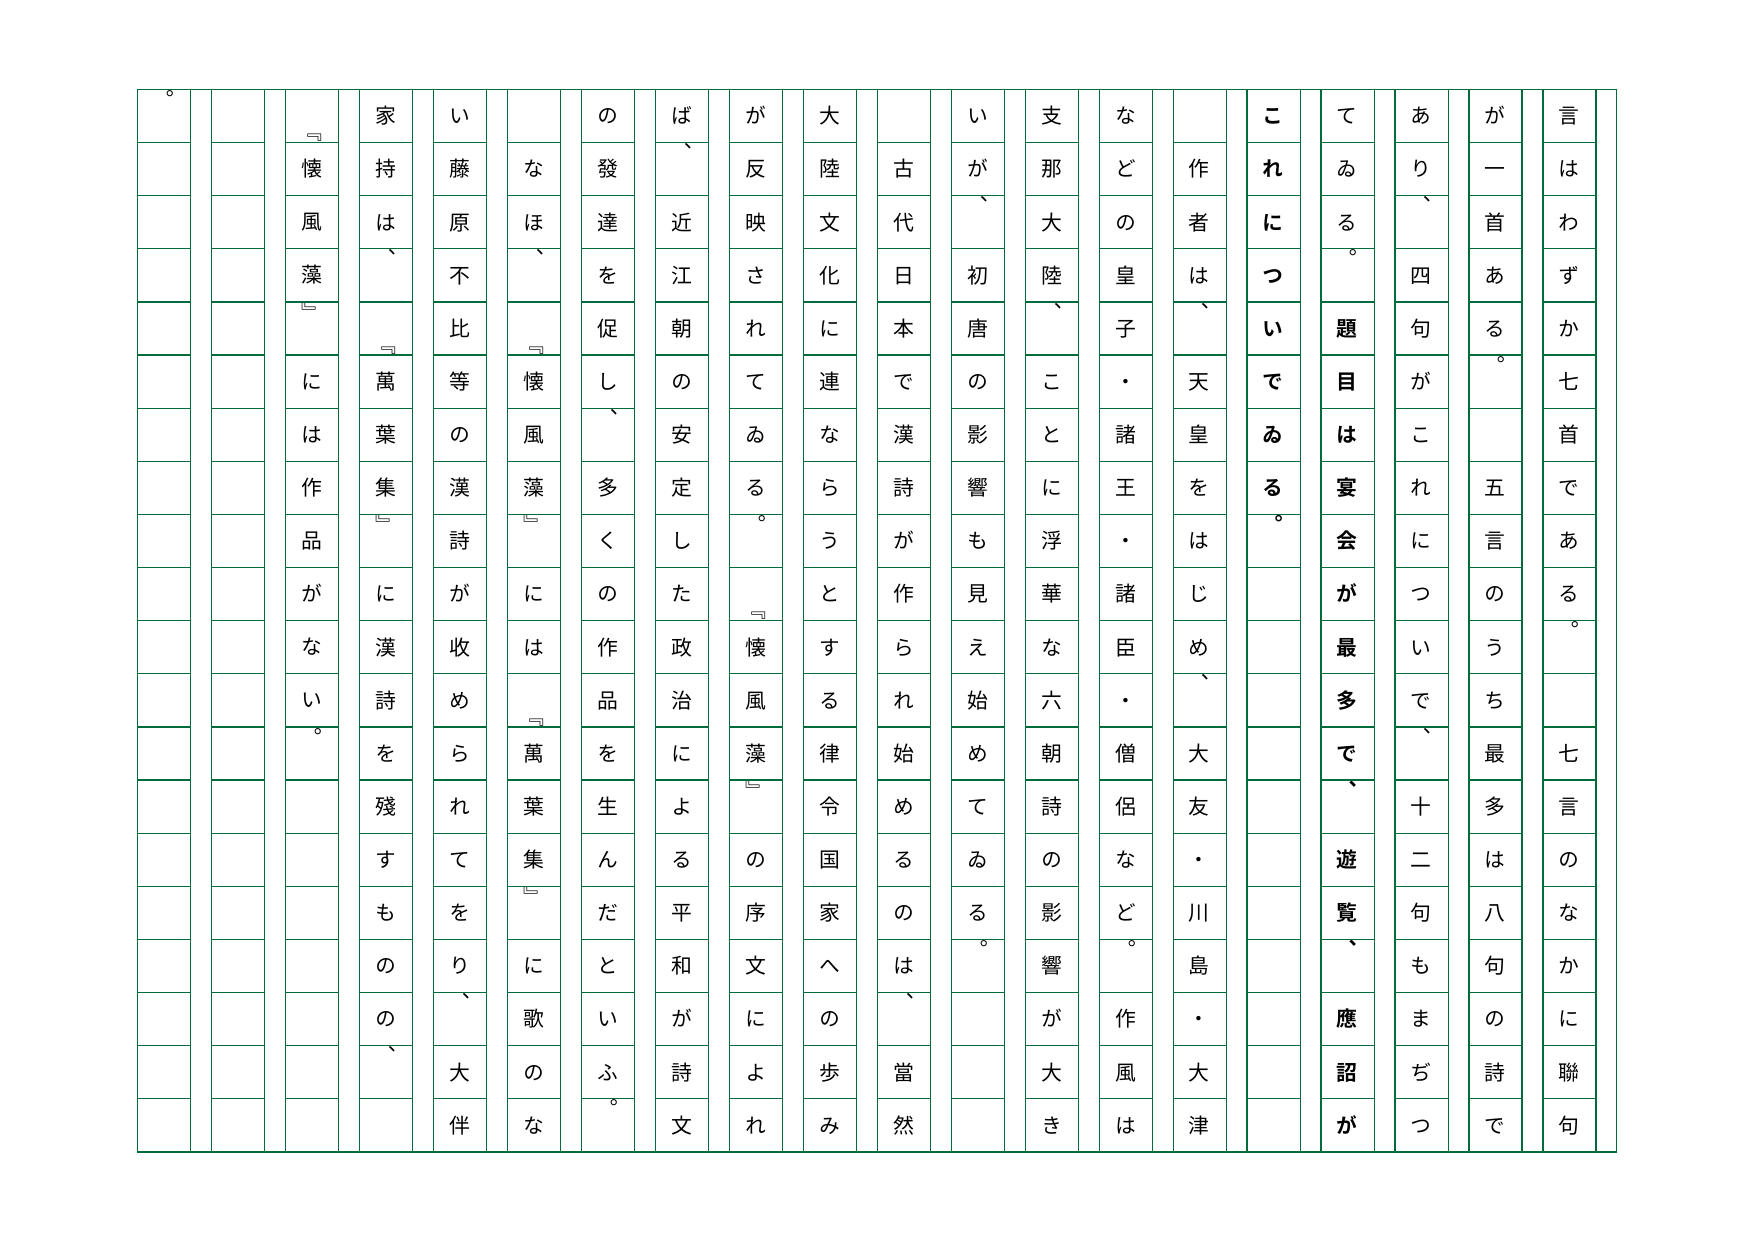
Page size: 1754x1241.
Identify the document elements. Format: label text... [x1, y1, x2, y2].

text なほ、『懐風藻』には『萬葉集』に歌のない藤原不比等の漢詩が收められてをり、大伴家持は、『萬葉集』に漢詩を殘すものの、『懐風藻』には作品がない。 [339, 90, 359, 1151]
text 古代日本で漢詩が作られ始めるのは、當然大陸文化に連ならうとする律令国家への歩みが反映されてゐる。『懐風藻』の序文によれば、近江朝の安定した政治による平和が詩文の發達を促し、多くの作品を生んだといふ。 [582, 1099, 634, 1151]
text 古代日本で漢詩が作られ始めるのは、當然大陸文化に連ならうとする律令国家への歩みが反映されてゐる。『懐風藻』の序文によれば、近江朝の安定した政治による平和が詩文の發達を促し、多くの作品を生んだといふ。 [804, 90, 856, 142]
text なほ、『懐風藻』には『萬葉集』に歌のない藤原不比等の漢詩が收められてをり、大伴家持は、『萬葉集』に漢詩を殘すものの、『懐風藻』には作品がない。 [434, 887, 486, 939]
text 作者は、天皇をはじめ、大友・川島・大津などの皇子・諸王・諸臣・僧侶など。作風は支那大陸、ことに浮華な六朝詩の影響が大きいが、初唐の影響も見え始めてゐる。 [952, 728, 1004, 779]
text 作者は、天皇をはじめ、大友・川島・大津などの皇子・諸王・諸臣・僧侶など。作風は支那大陸、ことに浮華な六朝詩の影響が大きいが、初唐の影響も見え始めてゐる。 [1026, 621, 1078, 673]
text 古代日本で漢詩が作られ始めるのは、當然大陸文化に連ならうとする律令国家への歩みが反映されてゐる。『懐風藻』の序文によれば、近江朝の安定した政治による平和が詩文の發達を促し、多くの作品を生んだといふ。 [783, 90, 803, 1151]
text 古代日本で漢詩が作られ始めるのは、當然大陸文化に連ならうとする律令国家への歩みが反映されてゐる。『懐風藻』の序文によれば、近江朝の安定した政治による平和が詩文の發達を促し、多くの作品を生んだといふ。 [582, 356, 634, 408]
text 古代日本で漢詩が作られ始めるのは、當然大陸文化に連ならうとする律令国家への歩みが反映されてゐる。『懐風藻』の序文によれば、近江朝の安定した政治による平和が詩文の發達を促し、多くの作品を生んだといふ。 [656, 1099, 708, 1151]
text 作者は、天皇をはじめ、大友・川島・大津などの皇子・諸王・諸臣・僧侶など。作風は支那大陸、ことに浮華な六朝詩の影響が大きいが、初唐の影響も見え始めてゐる。 [1174, 409, 1226, 461]
text 古代日本で漢詩が作られ始めるのは、當然大陸文化に連ならうとする律令国家への歩みが反映されてゐる。『懐風藻』の序文によれば、近江朝の安定した政治による平和が詩文の發達を促し、多くの作品を生んだといふ。 [730, 1099, 782, 1151]
text 古代日本で漢詩が作られ始めるのは、當然大陸文化に連ならうとする律令国家への歩みが反映されてゐる。『懐風藻』の序文によれば、近江朝の安定した政治による平和が詩文の發達を促し、多くの作品を生んだといふ。 [804, 674, 856, 726]
text [138, 781, 190, 833]
text 作者は、天皇をはじめ、大友・川島・大津などの皇子・諸王・諸臣・僧侶など。作風は支那大陸、ことに浮華な六朝詩の影響が大きいが、初唐の影響も見え始めてゐる。 [952, 356, 1004, 408]
text 作者は、天皇をはじめ、大友・川島・大津などの皇子・諸王・諸臣・僧侶など。作風は支那大陸、ことに浮華な六朝詩の影響が大きいが、初唐の影響も見え始めてゐる。 [1100, 462, 1152, 514]
text 古代日本で漢詩が作られ始めるのは、當然大陸文化に連ならうとする律令国家への歩みが反映されてゐる。『懐風藻』の序文によれば、近江朝の安定した政治による平和が詩文の發達を促し、多くの作品を生んだといふ。 [582, 993, 634, 1045]
text 古代日本で漢詩が作られ始めるのは、當然大陸文化に連ならうとする律令国家への歩みが反映されてゐる。『懐風藻』の序文によれば、近江朝の安定した政治による平和が詩文の發達を促し、多くの作品を生んだといふ。 [582, 90, 634, 142]
text [138, 462, 190, 514]
text 古代日本で漢詩が作られ始めるのは、當然大陸文化に連ならうとする律令国家への歩みが反映されてゐる。『懐風藻』の序文によれば、近江朝の安定した政治による平和が詩文の發達を促し、多くの作品を生んだといふ。 [730, 303, 782, 354]
text なほ、『懐風藻』には『萬葉集』に歌のない藤原不比等の漢詩が收められてをり、大伴家持は、『萬葉集』に漢詩を殘すものの、『懐風藻』には作品がない。 [434, 1099, 486, 1151]
text なほ、『懐風藻』には『萬葉集』に歌のない藤原不比等の漢詩が收められてをり、大伴家持は、『萬葉集』に漢詩を殘すものの、『懐風藻』には作品がない。 [286, 462, 338, 514]
text [138, 834, 190, 886]
text 作者は、天皇をはじめ、大友・川島・大津などの皇子・諸王・諸臣・僧侶など。作風は支那大陸、ことに浮華な六朝詩の影響が大きいが、初唐の影響も見え始めてゐる。 [952, 409, 1004, 461]
text 作者は、天皇をはじめ、大友・川島・大津などの皇子・諸王・諸臣・僧侶など。作風は支那大陸、ことに浮華な六朝詩の影響が大きいが、初唐の影響も見え始めてゐる。 [1026, 356, 1078, 408]
text 古代日本で漢詩が作られ始めるのは、當然大陸文化に連ならうとする律令国家への歩みが反映されてゐる。『懐風藻』の序文によれば、近江朝の安定した政治による平和が詩文の發達を促し、多くの作品を生んだといふ。 [656, 728, 708, 779]
text なほ、『懐風藻』には『萬葉集』に歌のない藤原不比等の漢詩が收められてをり、大伴家持は、『萬葉集』に漢詩を殘すものの、『懐風藻』には作品がない。 [286, 409, 338, 461]
text 古代日本で漢詩が作られ始めるのは、當然大陸文化に連ならうとする律令国家への歩みが反映されてゐる。『懐風藻』の序文によれば、近江朝の安定した政治による平和が詩文の發達を促し、多くの作品を生んだといふ。 [804, 249, 856, 301]
text 古代日本で漢詩が作られ始めるのは、當然大陸文化に連ならうとする律令国家への歩みが反映されてゐる。『懐風藻』の序文によれば、近江朝の安定した政治による平和が詩文の發達を促し、多くの作品を生んだといふ。 [730, 462, 782, 514]
text 作者は、天皇をはじめ、大友・川島・大津などの皇子・諸王・諸臣・僧侶など。作風は支那大陸、ことに浮華な六朝詩の影響が大きいが、初唐の影響も見え始めてゐる。 [1100, 1046, 1152, 1098]
text 作者は、天皇をはじめ、大友・川島・大津などの皇子・諸王・諸臣・僧侶など。作風は支那大陸、ことに浮華な六朝詩の影響が大きいが、初唐の影響も見え始めてゐる。 [952, 1099, 1004, 1151]
text 作者は、天皇をはじめ、大友・川島・大津などの皇子・諸王・諸臣・僧侶など。作風は支那大陸、ことに浮華な六朝詩の影響が大きいが、初唐の影響も見え始めてゐる。 [952, 781, 1004, 833]
text 古代日本で漢詩が作られ始めるのは、當然大陸文化に連ならうとする律令国家への歩みが反映されてゐる。『懐風藻』の序文によれば、近江朝の安定した政治による平和が詩文の發達を促し、多くの作品を生んだといふ。 [878, 993, 930, 1045]
text なほ、『懐風藻』には『萬葉集』に歌のない藤原不比等の漢詩が收められてをり、大伴家持は、『萬葉集』に漢詩を殘すものの、『懐風藻』には作品がない。 [508, 674, 560, 726]
text 古代日本で漢詩が作られ始めるのは、當然大陸文化に連ならうとする律令国家への歩みが反映されてゐる。『懐風藻』の序文によれば、近江朝の安定した政治による平和が詩文の發達を促し、多くの作品を生んだといふ。 [878, 834, 930, 886]
text なほ、『懐風藻』には『萬葉集』に歌のない藤原不比等の漢詩が收められてをり、大伴家持は、『萬葉集』に漢詩を殘すものの、『懐風藻』には作品がない。 [508, 834, 560, 886]
text 作者は、天皇をはじめ、大友・川島・大津などの皇子・諸王・諸臣・僧侶など。作風は支那大陸、ことに浮華な六朝詩の影響が大きいが、初唐の影響も見え始めてゐる。 [1100, 196, 1152, 248]
text なほ、『懐風藻』には『萬葉集』に歌のない藤原不比等の漢詩が收められてをり、大伴家持は、『萬葉集』に漢詩を殘すものの、『懐風藻』には作品がない。 [360, 303, 412, 354]
text なほ、『懐風藻』には『萬葉集』に歌のない藤原不比等の漢詩が收められてをり、大伴家持は、『萬葉集』に漢詩を殘すものの、『懐風藻』には作品がない。 [434, 409, 486, 461]
text なほ、『懐風藻』には『萬葉集』に歌のない藤原不比等の漢詩が收められてをり、大伴家持は、『萬葉集』に漢詩を殘すものの、『懐風藻』には作品がない。 [360, 196, 412, 248]
text 古代日本で漢詩が作られ始めるのは、當然大陸文化に連ならうとする律令国家への歩みが反映されてゐる。『懐風藻』の序文によれば、近江朝の安定した政治による平和が詩文の發達を促し、多くの作品を生んだといふ。 [878, 196, 930, 248]
text 古代日本で漢詩が作られ始めるのは、當然大陸文化に連ならうとする律令国家への歩みが反映されてゐる。『懐風藻』の序文によれば、近江朝の安定した政治による平和が詩文の發達を促し、多くの作品を生んだといふ。 [878, 409, 930, 461]
text 古代日本で漢詩が作られ始めるのは、當然大陸文化に連ならうとする律令国家への歩みが反映されてゐる。『懐風藻』の序文によれば、近江朝の安定した政治による平和が詩文の發達を促し、多くの作品を生んだといふ。 [878, 143, 930, 195]
text [191, 90, 211, 1151]
text なほ、『懐風藻』には『萬葉集』に歌のない藤原不比等の漢詩が收められてをり、大伴家持は、『萬葉集』に漢詩を殘すものの、『懐風藻』には作品がない。 [360, 993, 412, 1045]
text なほ、『懐風藻』には『萬葉集』に歌のない藤原不比等の漢詩が收められてをり、大伴家持は、『萬葉集』に漢詩を殘すものの、『懐風藻』には作品がない。 [434, 940, 486, 992]
text 古代日本で漢詩が作られ始めるのは、當然大陸文化に連ならうとする律令国家への歩みが反映されてゐる。『懐風藻』の序文によれば、近江朝の安定した政治による平和が詩文の發達を促し、多くの作品を生んだといふ。 [804, 143, 856, 195]
text 古代日本で漢詩が作られ始めるのは、當然大陸文化に連ならうとする律令国家への歩みが反映されてゐる。『懐風藻』の序文によれば、近江朝の安定した政治による平和が詩文の發達を促し、多くの作品を生んだといふ。 [582, 834, 634, 886]
text 作者は、天皇をはじめ、大友・川島・大津などの皇子・諸王・諸臣・僧侶など。作風は支那大陸、ことに浮華な六朝詩の影響が大きいが、初唐の影響も見え始めてゐる。 [1100, 728, 1152, 779]
text 作者は、天皇をはじめ、大友・川島・大津などの皇子・諸王・諸臣・僧侶など。作風は支那大陸、ことに浮華な六朝詩の影響が大きいが、初唐の影響も見え始めてゐる。 [1026, 834, 1078, 886]
text 作者は、天皇をはじめ、大友・川島・大津などの皇子・諸王・諸臣・僧侶など。作風は支那大陸、ことに浮華な六朝詩の影響が大きいが、初唐の影響も見え始めてゐる。 [1174, 568, 1226, 620]
text なほ、『懐風藻』には『萬葉集』に歌のない藤原不比等の漢詩が收められてをり、大伴家持は、『萬葉集』に漢詩を殘すものの、『懐風藻』には作品がない。 [360, 462, 412, 514]
text なほ、『懐風藻』には『萬葉集』に歌のない藤原不比等の漢詩が收められてをり、大伴家持は、『萬葉集』に漢詩を殘すものの、『懐風藻』には作品がない。 [508, 356, 560, 408]
text なほ、『懐風藻』には『萬葉集』に歌のない藤原不比等の漢詩が收められてをり、大伴家持は、『萬葉集』に漢詩を殘すものの、『懐風藻』には作品がない。 [286, 196, 338, 248]
text 古代日本で漢詩が作られ始めるのは、當然大陸文化に連ならうとする律令国家への歩みが反映されてゐる。『懐風藻』の序文によれば、近江朝の安定した政治による平和が詩文の發達を促し、多くの作品を生んだといふ。 [656, 515, 708, 567]
text 作者は、天皇をはじめ、大友・川島・大津などの皇子・諸王・諸臣・僧侶など。作風は支那大陸、ことに浮華な六朝詩の影響が大きいが、初唐の影響も見え始めてゐる。 [1100, 303, 1152, 354]
text 古代日本で漢詩が作られ始めるのは、當然大陸文化に連ならうとする律令国家への歩みが反映されてゐる。『懐風藻』の序文によれば、近江朝の安定した政治による平和が詩文の發達を促し、多くの作品を生んだといふ。 [730, 993, 782, 1045]
text なほ、『懐風藻』には『萬葉集』に歌のない藤原不比等の漢詩が收められてをり、大伴家持は、『萬葉集』に漢詩を殘すものの、『懐風藻』には作品がない。 [434, 1046, 486, 1098]
text 古代日本で漢詩が作られ始めるのは、當然大陸文化に連ならうとする律令国家への歩みが反映されてゐる。『懐風藻』の序文によれば、近江朝の安定した政治による平和が詩文の發達を促し、多くの作品を生んだといふ。 [656, 887, 708, 939]
text 作者は、天皇をはじめ、大友・川島・大津などの皇子・諸王・諸臣・僧侶など。作風は支那大陸、ことに浮華な六朝詩の影響が大きいが、初唐の影響も見え始めてゐる。 [1227, 90, 1246, 1151]
text 作者は、天皇をはじめ、大友・川島・大津などの皇子・諸王・諸臣・僧侶など。作風は支那大陸、ことに浮華な六朝詩の影響が大きいが、初唐の影響も見え始めてゐる。 [1174, 940, 1226, 992]
text なほ、『懐風藻』には『萬葉集』に歌のない藤原不比等の漢詩が收められてをり、大伴家持は、『萬葉集』に漢詩を殘すものの、『懐風藻』には作品がない。 [434, 674, 486, 726]
text なほ、『懐風藻』には『萬葉集』に歌のない藤原不比等の漢詩が收められてをり、大伴家持は、『萬葉集』に漢詩を殘すものの、『懐風藻』には作品がない。 [508, 143, 560, 195]
text 古代日本で漢詩が作られ始めるのは、當然大陸文化に連ならうとする律令国家への歩みが反映されてゐる。『懐風藻』の序文によれば、近江朝の安定した政治による平和が詩文の發達を促し、多くの作品を生んだといふ。 [878, 728, 930, 779]
text なほ、『懐風藻』には『萬葉集』に歌のない藤原不比等の漢詩が收められてをり、大伴家持は、『萬葉集』に漢詩を殘すものの、『懐風藻』には作品がない。 [360, 143, 412, 195]
text なほ、『懐風藻』には『萬葉集』に歌のない藤原不比等の漢詩が收められてをり、大伴家持は、『萬葉集』に漢詩を殘すものの、『懐風藻』には作品がない。 [286, 90, 338, 142]
text 古代日本で漢詩が作られ始めるのは、當然大陸文化に連ならうとする律令国家への歩みが反映されてゐる。『懐風藻』の序文によれば、近江朝の安定した政治による平和が詩文の發達を促し、多くの作品を生んだといふ。 [656, 143, 708, 195]
text 古代日本で漢詩が作られ始めるのは、當然大陸文化に連ならうとする律令国家への歩みが反映されてゐる。『懐風藻』の序文によれば、近江朝の安定した政治による平和が詩文の發達を促し、多くの作品を生んだといふ。 [804, 356, 856, 408]
text 古代日本で漢詩が作られ始めるのは、當然大陸文化に連ならうとする律令国家への歩みが反映されてゐる。『懐風藻』の序文によれば、近江朝の安定した政治による平和が詩文の發達を促し、多くの作品を生んだといふ。 [730, 515, 782, 567]
text 近江朝から奈良朝までの六十四人の作者による百十六首の詩を收めるが、序文には百廿とあり、現存する寫本は原本と異ると想像されてゐる。作品のほとんどは五言詩で、平安初期の勅撰三詩集が七言詩で占められてゐるのと大きく異る。五言がほとんどであり、七言はわずか七首である。 七言のなかに聯句が一首ある。 五言のうち最多は八句の詩であり、四句がこれについで、十二句もまぢつてゐる。題目は宴会が最多で、遊覧、應詔がこれについでゐる。 [1523, 90, 1542, 1151]
text なほ、『懐風藻』には『萬葉集』に歌のない藤原不比等の漢詩が收められてをり、大伴家持は、『萬葉集』に漢詩を殘すものの、『懐風藻』には作品がない。 [286, 1046, 338, 1098]
text 古代日本で漢詩が作られ始めるのは、當然大陸文化に連ならうとする律令国家への歩みが反映されてゐる。『懐風藻』の序文によれば、近江朝の安定した政治による平和が詩文の發達を促し、多くの作品を生んだといふ。 [582, 515, 634, 567]
text 作者は、天皇をはじめ、大友・川島・大津などの皇子・諸王・諸臣・僧侶など。作風は支那大陸、ことに浮華な六朝詩の影響が大きいが、初唐の影響も見え始めてゐる。 [1026, 1099, 1078, 1151]
text なほ、『懐風藻』には『萬葉集』に歌のない藤原不比等の漢詩が收められてをり、大伴家持は、『萬葉集』に漢詩を殘すものの、『懐風藻』には作品がない。 [508, 781, 560, 833]
text 作者は、天皇をはじめ、大友・川島・大津などの皇子・諸王・諸臣・僧侶など。作風は支那大陸、ことに浮華な六朝詩の影響が大きいが、初唐の影響も見え始めてゐる。 [1174, 993, 1226, 1045]
text 作者は、天皇をはじめ、大友・川島・大津などの皇子・諸王・諸臣・僧侶など。作風は支那大陸、ことに浮華な六朝詩の影響が大きいが、初唐の影響も見え始めてゐる。 [952, 515, 1004, 567]
text なほ、『懐風藻』には『萬葉集』に歌のない藤原不比等の漢詩が收められてをり、大伴家持は、『萬葉集』に漢詩を殘すものの、『懐風藻』には作品がない。 [286, 940, 338, 992]
text 作者は、天皇をはじめ、大友・川島・大津などの皇子・諸王・諸臣・僧侶など。作風は支那大陸、ことに浮華な六朝詩の影響が大きいが、初唐の影響も見え始めてゐる。 [952, 90, 1004, 142]
text 作者は、天皇をはじめ、大友・川島・大津などの皇子・諸王・諸臣・僧侶など。作風は支那大陸、ことに浮華な六朝詩の影響が大きいが、初唐の影響も見え始めてゐる。 [1026, 1046, 1078, 1098]
text 作者は、天皇をはじめ、大友・川島・大津などの皇子・諸王・諸臣・僧侶など。作風は支那大陸、ことに浮華な六朝詩の影響が大きいが、初唐の影響も見え始めてゐる。 [1100, 674, 1152, 726]
text 古代日本で漢詩が作られ始めるのは、當然大陸文化に連ならうとする律令国家への歩みが反映されてゐる。『懐風藻』の序文によれば、近江朝の安定した政治による平和が詩文の發達を促し、多くの作品を生んだといふ。 [730, 409, 782, 461]
text [138, 356, 190, 408]
text なほ、『懐風藻』には『萬葉集』に歌のない藤原不比等の漢詩が收められてをり、大伴家持は、『萬葉集』に漢詩を殘すものの、『懐風藻』には作品がない。 [508, 196, 560, 248]
text 古代日本で漢詩が作られ始めるのは、當然大陸文化に連ならうとする律令国家への歩みが反映されてゐる。『懐風藻』の序文によれば、近江朝の安定した政治による平和が詩文の發達を促し、多くの作品を生んだといふ。 [730, 887, 782, 939]
text 古代日本で漢詩が作られ始めるのは、當然大陸文化に連ならうとする律令国家への歩みが反映されてゐる。『懐風藻』の序文によれば、近江朝の安定した政治による平和が詩文の發達を促し、多くの作品を生んだといふ。 [804, 303, 856, 354]
text なほ、『懐風藻』には『萬葉集』に歌のない藤原不比等の漢詩が收められてをり、大伴家持は、『萬葉集』に漢詩を殘すものの、『懐風藻』には作品がない。 [360, 1099, 412, 1151]
text [138, 409, 190, 461]
text [138, 993, 190, 1045]
text 古代日本で漢詩が作られ始めるのは、當然大陸文化に連ならうとする律令国家への歩みが反映されてゐる。『懐風藻』の序文によれば、近江朝の安定した政治による平和が詩文の發達を促し、多くの作品を生んだといふ。 [878, 568, 930, 620]
text 古代日本で漢詩が作られ始めるのは、當然大陸文化に連ならうとする律令国家への歩みが反映されてゐる。『懐風藻』の序文によれば、近江朝の安定した政治による平和が詩文の發達を促し、多くの作品を生んだといふ。 [730, 621, 782, 673]
text 古代日本で漢詩が作られ始めるのは、當然大陸文化に連ならうとする律令国家への歩みが反映されてゐる。『懐風藻』の序文によれば、近江朝の安定した政治による平和が詩文の發達を促し、多くの作品を生んだといふ。 [656, 196, 708, 248]
text 作者は、天皇をはじめ、大友・川島・大津などの皇子・諸王・諸臣・僧侶など。作風は支那大陸、ことに浮華な六朝詩の影響が大きいが、初唐の影響も見え始めてゐる。 [952, 674, 1004, 726]
text 作者は、天皇をはじめ、大友・川島・大津などの皇子・諸王・諸臣・僧侶など。作風は支那大陸、ことに浮華な六朝詩の影響が大きいが、初唐の影響も見え始めてゐる。 [1174, 143, 1226, 195]
text なほ、『懐風藻』には『萬葉集』に歌のない藤原不比等の漢詩が收められてをり、大伴家持は、『萬葉集』に漢詩を殘すものの、『懐風藻』には作品がない。 [434, 462, 486, 514]
text 作者は、天皇をはじめ、大友・川島・大津などの皇子・諸王・諸臣・僧侶など。作風は支那大陸、ことに浮華な六朝詩の影響が大きいが、初唐の影響も見え始めてゐる。 [1174, 303, 1226, 354]
text 作者は、天皇をはじめ、大友・川島・大津などの皇子・諸王・諸臣・僧侶など。作風は支那大陸、ことに浮華な六朝詩の影響が大きいが、初唐の影響も見え始めてゐる。 [1100, 834, 1152, 886]
text なほ、『懐風藻』には『萬葉集』に歌のない藤原不比等の漢詩が收められてをり、大伴家持は、『萬葉集』に漢詩を殘すものの、『懐風藻』には作品がない。 [286, 143, 338, 195]
text 古代日本で漢詩が作られ始めるのは、當然大陸文化に連ならうとする律令国家への歩みが反映されてゐる。『懐風藻』の序文によれば、近江朝の安定した政治による平和が詩文の發達を促し、多くの作品を生んだといふ。 [709, 90, 729, 1151]
text 古代日本で漢詩が作られ始めるのは、當然大陸文化に連ならうとする律令国家への歩みが反映されてゐる。『懐風藻』の序文によれば、近江朝の安定した政治による平和が詩文の發達を促し、多くの作品を生んだといふ。 [582, 143, 634, 195]
text [138, 887, 190, 939]
text なほ、『懐風藻』には『萬葉集』に歌のない藤原不比等の漢詩が收められてをり、大伴家持は、『萬葉集』に漢詩を殘すものの、『懐風藻』には作品がない。 [434, 993, 486, 1045]
text 古代日本で漢詩が作られ始めるのは、當然大陸文化に連ならうとする律令国家への歩みが反映されてゐる。『懐風藻』の序文によれば、近江朝の安定した政治による平和が詩文の發達を促し、多くの作品を生んだといふ。 [582, 674, 634, 726]
text なほ、『懐風藻』には『萬葉集』に歌のない藤原不比等の漢詩が收められてをり、大伴家持は、『萬葉集』に漢詩を殘すものの、『懐風藻』には作品がない。 [286, 356, 338, 408]
text 作者は、天皇をはじめ、大友・川島・大津などの皇子・諸王・諸臣・僧侶など。作風は支那大陸、ことに浮華な六朝詩の影響が大きいが、初唐の影響も見え始めてゐる。 [1174, 196, 1226, 248]
text [138, 1099, 190, 1151]
text 古代日本で漢詩が作られ始めるのは、當然大陸文化に連ならうとする律令国家への歩みが反映されてゐる。『懐風藻』の序文によれば、近江朝の安定した政治による平和が詩文の發達を促し、多くの作品を生んだといふ。 [656, 834, 708, 886]
text 作者は、天皇をはじめ、大友・川島・大津などの皇子・諸王・諸臣・僧侶など。作風は支那大陸、ことに浮華な六朝詩の影響が大きいが、初唐の影響も見え始めてゐる。 [1174, 356, 1226, 408]
text なほ、『懐風藻』には『萬葉集』に歌のない藤原不比等の漢詩が收められてをり、大伴家持は、『萬葉集』に漢詩を殘すものの、『懐風藻』には作品がない。 [286, 1099, 338, 1151]
text 作者は、天皇をはじめ、大友・川島・大津などの皇子・諸王・諸臣・僧侶など。作風は支那大陸、ことに浮華な六朝詩の影響が大きいが、初唐の影響も見え始めてゐる。 [1174, 887, 1226, 939]
text 作者は、天皇をはじめ、大友・川島・大津などの皇子・諸王・諸臣・僧侶など。作風は支那大陸、ことに浮華な六朝詩の影響が大きいが、初唐の影響も見え始めてゐる。 [952, 887, 1004, 939]
text 古代日本で漢詩が作られ始めるのは、當然大陸文化に連ならうとする律令国家への歩みが反映されてゐる。『懐風藻』の序文によれば、近江朝の安定した政治による平和が詩文の發達を促し、多くの作品を生んだといふ。 [878, 90, 930, 142]
text 作者は、天皇をはじめ、大友・川島・大津などの皇子・諸王・諸臣・僧侶など。作風は支那大陸、ことに浮華な六朝詩の影響が大きいが、初唐の影響も見え始めてゐる。 [1174, 781, 1226, 833]
text なほ、『懐風藻』には『萬葉集』に歌のない藤原不比等の漢詩が收められてをり、大伴家持は、『萬葉集』に漢詩を殘すものの、『懐風藻』には作品がない。 [286, 993, 338, 1045]
text 古代日本で漢詩が作られ始めるのは、當然大陸文化に連ならうとする律令国家への歩みが反映されてゐる。『懐風藻』の序文によれば、近江朝の安定した政治による平和が詩文の發達を促し、多くの作品を生んだといふ。 [804, 462, 856, 514]
text 古代日本で漢詩が作られ始めるのは、當然大陸文化に連ならうとする律令国家への歩みが反映されてゐる。『懐風藻』の序文によれば、近江朝の安定した政治による平和が詩文の發達を促し、多くの作品を生んだといふ。 [582, 781, 634, 833]
text 古代日本で漢詩が作られ始めるのは、當然大陸文化に連ならうとする律令国家への歩みが反映されてゐる。『懐風藻』の序文によれば、近江朝の安定した政治による平和が詩文の發達を促し、多くの作品を生んだといふ。 [730, 1046, 782, 1098]
text 古代日本で漢詩が作られ始めるのは、當然大陸文化に連ならうとする律令国家への歩みが反映されてゐる。『懐風藻』の序文によれば、近江朝の安定した政治による平和が詩文の發達を促し、多くの作品を生んだといふ。 [635, 90, 655, 1151]
text [138, 674, 190, 726]
text 古代日本で漢詩が作られ始めるのは、當然大陸文化に連ならうとする律令国家への歩みが反映されてゐる。『懐風藻』の序文によれば、近江朝の安定した政治による平和が詩文の發達を促し、多くの作品を生んだといふ。 [804, 409, 856, 461]
text 作者は、天皇をはじめ、大友・川島・大津などの皇子・諸王・諸臣・僧侶など。作風は支那大陸、ことに浮華な六朝詩の影響が大きいが、初唐の影響も見え始めてゐる。 [1100, 568, 1152, 620]
text なほ、『懐風藻』には『萬葉集』に歌のない藤原不比等の漢詩が收められてをり、大伴家持は、『萬葉集』に漢詩を殘すものの、『懐風藻』には作品がない。 [434, 728, 486, 779]
text なほ、『懐風藻』には『萬葉集』に歌のない藤原不比等の漢詩が收められてをり、大伴家持は、『萬葉集』に漢詩を殘すものの、『懐風藻』には作品がない。 [360, 409, 412, 461]
text 作者は、天皇をはじめ、大友・川島・大津などの皇子・諸王・諸臣・僧侶など。作風は支那大陸、ことに浮華な六朝詩の影響が大きいが、初唐の影響も見え始めてゐる。 [1100, 249, 1152, 301]
text 古代日本で漢詩が作られ始めるのは、當然大陸文化に連ならうとする律令国家への歩みが反映されてゐる。『懐風藻』の序文によれば、近江朝の安定した政治による平和が詩文の發達を促し、多くの作品を生んだといふ。 [804, 568, 856, 620]
text 作者は、天皇をはじめ、大友・川島・大津などの皇子・諸王・諸臣・僧侶など。作風は支那大陸、ことに浮華な六朝詩の影響が大きいが、初唐の影響も見え始めてゐる。 [1174, 1046, 1226, 1098]
text なほ、『懐風藻』には『萬葉集』に歌のない藤原不比等の漢詩が收められてをり、大伴家持は、『萬葉集』に漢詩を殘すものの、『懐風藻』には作品がない。 [434, 834, 486, 886]
text 古代日本で漢詩が作られ始めるのは、當然大陸文化に連ならうとする律令国家への歩みが反映されてゐる。『懐風藻』の序文によれば、近江朝の安定した政治による平和が詩文の發達を促し、多くの作品を生んだといふ。 [582, 1046, 634, 1098]
text 古代日本で漢詩が作られ始めるのは、當然大陸文化に連ならうとする律令国家への歩みが反映されてゐる。『懐風藻』の序文によれば、近江朝の安定した政治による平和が詩文の發達を促し、多くの作品を生んだといふ。 [878, 940, 930, 992]
text 古代日本で漢詩が作られ始めるのは、當然大陸文化に連ならうとする律令国家への歩みが反映されてゐる。『懐風藻』の序文によれば、近江朝の安定した政治による平和が詩文の發達を促し、多くの作品を生んだといふ。 [656, 1046, 708, 1098]
text 古代日本で漢詩が作られ始めるのは、當然大陸文化に連ならうとする律令国家への歩みが反映されてゐる。『懐風藻』の序文によれば、近江朝の安定した政治による平和が詩文の發達を促し、多くの作品を生んだといふ。 [878, 781, 930, 833]
text なほ、『懐風藻』には『萬葉集』に歌のない藤原不比等の漢詩が收められてをり、大伴家持は、『萬葉集』に漢詩を殘すものの、『懐風藻』には作品がない。 [360, 90, 412, 142]
text 古代日本で漢詩が作られ始めるのは、當然大陸文化に連ならうとする律令国家への歩みが反映されてゐる。『懐風藻』の序文によれば、近江朝の安定した政治による平和が詩文の發達を促し、多くの作品を生んだといふ。 [656, 621, 708, 673]
text 古代日本で漢詩が作られ始めるのは、當然大陸文化に連ならうとする律令国家への歩みが反映されてゐる。『懐風藻』の序文によれば、近江朝の安定した政治による平和が詩文の發達を促し、多くの作品を生んだといふ。 [656, 303, 708, 354]
text 作者は、天皇をはじめ、大友・川島・大津などの皇子・諸王・諸臣・僧侶など。作風は支那大陸、ことに浮華な六朝詩の影響が大きいが、初唐の影響も見え始めてゐる。 [1026, 249, 1078, 301]
text 古代日本で漢詩が作られ始めるのは、當然大陸文化に連ならうとする律令国家への歩みが反映されてゐる。『懐風藻』の序文によれば、近江朝の安定した政治による平和が詩文の發達を促し、多くの作品を生んだといふ。 [878, 249, 930, 301]
text 古代日本で漢詩が作られ始めるのは、當然大陸文化に連ならうとする律令国家への歩みが反映されてゐる。『懐風藻』の序文によれば、近江朝の安定した政治による平和が詩文の發達を促し、多くの作品を生んだといふ。 [730, 143, 782, 195]
text [138, 515, 190, 567]
text 作者は、天皇をはじめ、大友・川島・大津などの皇子・諸王・諸臣・僧侶など。作風は支那大陸、ことに浮華な六朝詩の影響が大きいが、初唐の影響も見え始めてゐる。 [1026, 515, 1078, 567]
text [138, 143, 190, 195]
text なほ、『懐風藻』には『萬葉集』に歌のない藤原不比等の漢詩が收められてをり、大伴家持は、『萬葉集』に漢詩を殘すものの、『懐風藻』には作品がない。 [360, 1046, 412, 1098]
text なほ、『懐風藻』には『萬葉集』に歌のない藤原不比等の漢詩が收められてをり、大伴家持は、『萬葉集』に漢詩を殘すものの、『懐風藻』には作品がない。 [286, 728, 338, 779]
text 作者は、天皇をはじめ、大友・川島・大津などの皇子・諸王・諸臣・僧侶など。作風は支那大陸、ことに浮華な六朝詩の影響が大きいが、初唐の影響も見え始めてゐる。 [1026, 728, 1078, 779]
text なほ、『懐風藻』には『萬葉集』に歌のない藤原不比等の漢詩が收められてをり、大伴家持は、『萬葉集』に漢詩を殘すものの、『懐風藻』には作品がない。 [434, 90, 486, 142]
text なほ、『懐風藻』には『萬葉集』に歌のない藤原不比等の漢詩が收められてをり、大伴家持は、『萬葉集』に漢詩を殘すものの、『懐風藻』には作品がない。 [360, 249, 412, 301]
text 作者は、天皇をはじめ、大友・川島・大津などの皇子・諸王・諸臣・僧侶など。作風は支那大陸、ことに浮華な六朝詩の影響が大きいが、初唐の影響も見え始めてゐる。 [1174, 674, 1226, 726]
text 古代日本で漢詩が作られ始めるのは、當然大陸文化に連ならうとする律令国家への歩みが反映されてゐる。『懐風藻』の序文によれば、近江朝の安定した政治による平和が詩文の發達を促し、多くの作品を生んだといふ。 [730, 356, 782, 408]
text なほ、『懐風藻』には『萬葉集』に歌のない藤原不比等の漢詩が收められてをり、大伴家持は、『萬葉集』に漢詩を殘すものの、『懐風藻』には作品がない。 [434, 621, 486, 673]
text 作者は、天皇をはじめ、大友・川島・大津などの皇子・諸王・諸臣・僧侶など。作風は支那大陸、ことに浮華な六朝詩の影響が大きいが、初唐の影響も見え始めてゐる。 [1100, 993, 1152, 1045]
text 作者は、天皇をはじめ、大友・川島・大津などの皇子・諸王・諸臣・僧侶など。作風は支那大陸、ことに浮華な六朝詩の影響が大きいが、初唐の影響も見え始めてゐる。 [1174, 621, 1226, 673]
text 作者は、天皇をはじめ、大友・川島・大津などの皇子・諸王・諸臣・僧侶など。作風は支那大陸、ことに浮華な六朝詩の影響が大きいが、初唐の影響も見え始めてゐる。 [952, 621, 1004, 673]
text 古代日本で漢詩が作られ始めるのは、當然大陸文化に連ならうとする律令国家への歩みが反映されてゐる。『懐風藻』の序文によれば、近江朝の安定した政治による平和が詩文の發達を促し、多くの作品を生んだといふ。 [656, 568, 708, 620]
text [138, 940, 190, 992]
text 作者は、天皇をはじめ、大友・川島・大津などの皇子・諸王・諸臣・僧侶など。作風は支那大陸、ことに浮華な六朝詩の影響が大きいが、初唐の影響も見え始めてゐる。 [1174, 515, 1226, 567]
text 古代日本で漢詩が作られ始めるのは、當然大陸文化に連ならうとする律令国家への歩みが反映されてゐる。『懐風藻』の序文によれば、近江朝の安定した政治による平和が詩文の發達を促し、多くの作品を生んだといふ。 [878, 674, 930, 726]
text なほ、『懐風藻』には『萬葉集』に歌のない藤原不比等の漢詩が收められてをり、大伴家持は、『萬葉集』に漢詩を殘すものの、『懐風藻』には作品がない。 [434, 143, 486, 195]
text 作者は、天皇をはじめ、大友・川島・大津などの皇子・諸王・諸臣・僧侶など。作風は支那大陸、ことに浮華な六朝詩の影響が大きいが、初唐の影響も見え始めてゐる。 [1026, 462, 1078, 514]
text なほ、『懐風藻』には『萬葉集』に歌のない藤原不比等の漢詩が收められてをり、大伴家持は、『萬葉集』に漢詩を殘すものの、『懐風藻』には作品がない。 [360, 781, 412, 833]
text 古代日本で漢詩が作られ始めるのは、當然大陸文化に連ならうとする律令国家への歩みが反映されてゐる。『懐風藻』の序文によれば、近江朝の安定した政治による平和が詩文の發達を促し、多くの作品を生んだといふ。 [804, 1046, 856, 1098]
text なほ、『懐風藻』には『萬葉集』に歌のない藤原不比等の漢詩が收められてをり、大伴家持は、『萬葉集』に漢詩を殘すものの、『懐風藻』には作品がない。 [508, 728, 560, 779]
text 古代日本で漢詩が作られ始めるのは、當然大陸文化に連ならうとする律令国家への歩みが反映されてゐる。『懐風藻』の序文によれば、近江朝の安定した政治による平和が詩文の發達を促し、多くの作品を生んだといふ。 [582, 196, 634, 248]
text 古代日本で漢詩が作られ始めるのは、當然大陸文化に連ならうとする律令国家への歩みが反映されてゐる。『懐風藻』の序文によれば、近江朝の安定した政治による平和が詩文の發達を促し、多くの作品を生んだといふ。 [804, 993, 856, 1045]
text 作者は、天皇をはじめ、大友・川島・大津などの皇子・諸王・諸臣・僧侶など。作風は支那大陸、ことに浮華な六朝詩の影響が大きいが、初唐の影響も見え始めてゐる。 [1100, 515, 1152, 567]
text [138, 728, 190, 779]
text 作者は、天皇をはじめ、大友・川島・大津などの皇子・諸王・諸臣・僧侶など。作風は支那大陸、ことに浮華な六朝詩の影響が大きいが、初唐の影響も見え始めてゐる。 [1100, 356, 1152, 408]
text なほ、『懐風藻』には『萬葉集』に歌のない藤原不比等の漢詩が收められてをり、大伴家持は、『萬葉集』に漢詩を殘すものの、『懐風藻』には作品がない。 [286, 515, 338, 567]
text 古代日本で漢詩が作られ始めるのは、當然大陸文化に連ならうとする律令国家への歩みが反映されてゐる。『懐風藻』の序文によれば、近江朝の安定した政治による平和が詩文の發達を促し、多くの作品を生んだといふ。 [730, 728, 782, 779]
text なほ、『懐風藻』には『萬葉集』に歌のない藤原不比等の漢詩が收められてをり、大伴家持は、『萬葉集』に漢詩を殘すものの、『懐風藻』には作品がない。 [434, 568, 486, 620]
text なほ、『懐風藻』には『萬葉集』に歌のない藤原不比等の漢詩が收められてをり、大伴家持は、『萬葉集』に漢詩を殘すものの、『懐風藻』には作品がない。 [360, 515, 412, 567]
text なほ、『懐風藻』には『萬葉集』に歌のない藤原不比等の漢詩が收められてをり、大伴家持は、『萬葉集』に漢詩を殘すものの、『懐風藻』には作品がない。 [508, 249, 560, 301]
text 作者は、天皇をはじめ、大友・川島・大津などの皇子・諸王・諸臣・僧侶など。作風は支那大陸、ことに浮華な六朝詩の影響が大きいが、初唐の影響も見え始めてゐる。 [1100, 621, 1152, 673]
text 古代日本で漢詩が作られ始めるのは、當然大陸文化に連ならうとする律令国家への歩みが反映されてゐる。『懐風藻』の序文によれば、近江朝の安定した政治による平和が詩文の發達を促し、多くの作品を生んだといふ。 [804, 834, 856, 886]
text 古代日本で漢詩が作られ始めるのは、當然大陸文化に連ならうとする律令国家への歩みが反映されてゐる。『懐風藻』の序文によれば、近江朝の安定した政治による平和が詩文の發達を促し、多くの作品を生んだといふ。 [730, 834, 782, 886]
text 。 [138, 90, 190, 142]
text 古代日本で漢詩が作られ始めるのは、當然大陸文化に連ならうとする律令国家への歩みが反映されてゐる。『懐風藻』の序文によれば、近江朝の安定した政治による平和が詩文の發達を促し、多くの作品を生んだといふ。 [857, 90, 877, 1151]
text 古代日本で漢詩が作られ始めるのは、當然大陸文化に連ならうとする律令国家への歩みが反映されてゐる。『懐風藻』の序文によれば、近江朝の安定した政治による平和が詩文の發達を促し、多くの作品を生んだといふ。 [582, 303, 634, 354]
text 作者は、天皇をはじめ、大友・川島・大津などの皇子・諸王・諸臣・僧侶など。作風は支那大陸、ことに浮華な六朝詩の影響が大きいが、初唐の影響も見え始めてゐる。 [1026, 196, 1078, 248]
text [138, 196, 190, 248]
text なほ、『懐風藻』には『萬葉集』に歌のない藤原不比等の漢詩が收められてをり、大伴家持は、『萬葉集』に漢詩を殘すものの、『懐風藻』には作品がない。 [360, 674, 412, 726]
text 近江朝から奈良朝までの六十四人の作者による百十六首の詩を收めるが、序文には百廿とあり、現存する寫本は原本と異ると想像されてゐる。作品のほとんどは五言詩で、平安初期の勅撰三詩集が七言詩で占められてゐるのと大きく異る。五言がほとんどであり、七言はわずか七首である。 七言のなかに聯句が一首ある。 五言のうち最多は八句の詩であり、四句がこれについで、十二句もまぢつてゐる。題目は宴会が最多で、遊覧、應詔がこれについでゐる。 [1375, 90, 1394, 1151]
text [138, 303, 190, 354]
text 作者は、天皇をはじめ、大友・川島・大津などの皇子・諸王・諸臣・僧侶など。作風は支那大陸、ことに浮華な六朝詩の影響が大きいが、初唐の影響も見え始めてゐる。 [1100, 90, 1152, 142]
text 古代日本で漢詩が作られ始めるのは、當然大陸文化に連ならうとする律令国家への歩みが反映されてゐる。『懐風藻』の序文によれば、近江朝の安定した政治による平和が詩文の發達を促し、多くの作品を生んだといふ。 [804, 781, 856, 833]
text 作者は、天皇をはじめ、大友・川島・大津などの皇子・諸王・諸臣・僧侶など。作風は支那大陸、ことに浮華な六朝詩の影響が大きいが、初唐の影響も見え始めてゐる。 [1174, 249, 1226, 301]
text 古代日本で漢詩が作られ始めるのは、當然大陸文化に連ならうとする律令国家への歩みが反映されてゐる。『懐風藻』の序文によれば、近江朝の安定した政治による平和が詩文の發達を促し、多くの作品を生んだといふ。 [582, 568, 634, 620]
text 作者は、天皇をはじめ、大友・川島・大津などの皇子・諸王・諸臣・僧侶など。作風は支那大陸、ことに浮華な六朝詩の影響が大きいが、初唐の影響も見え始めてゐる。 [952, 1046, 1004, 1098]
text なほ、『懐風藻』には『萬葉集』に歌のない藤原不比等の漢詩が收められてをり、大伴家持は、『萬葉集』に漢詩を殘すものの、『懐風藻』には作品がない。 [434, 515, 486, 567]
text 古代日本で漢詩が作られ始めるのは、當然大陸文化に連ならうとする律令国家への歩みが反映されてゐる。『懐風藻』の序文によれば、近江朝の安定した政治による平和が詩文の發達を促し、多くの作品を生んだといふ。 [804, 1099, 856, 1151]
text 作者は、天皇をはじめ、大友・川島・大津などの皇子・諸王・諸臣・僧侶など。作風は支那大陸、ことに浮華な六朝詩の影響が大きいが、初唐の影響も見え始めてゐる。 [1174, 1099, 1226, 1151]
text 古代日本で漢詩が作られ始めるのは、當然大陸文化に連ならうとする律令国家への歩みが反映されてゐる。『懐風藻』の序文によれば、近江朝の安定した政治による平和が詩文の發達を促し、多くの作品を生んだといふ。 [656, 462, 708, 514]
text 古代日本で漢詩が作られ始めるのは、當然大陸文化に連ならうとする律令国家への歩みが反映されてゐる。『懐風藻』の序文によれば、近江朝の安定した政治による平和が詩文の發達を促し、多くの作品を生んだといふ。 [582, 462, 634, 514]
text 古代日本で漢詩が作られ始めるのは、當然大陸文化に連ならうとする律令国家への歩みが反映されてゐる。『懐風藻』の序文によれば、近江朝の安定した政治による平和が詩文の發達を促し、多くの作品を生んだといふ。 [878, 515, 930, 567]
text 古代日本で漢詩が作られ始めるのは、當然大陸文化に連ならうとする律令国家への歩みが反映されてゐる。『懐風藻』の序文によれば、近江朝の安定した政治による平和が詩文の發達を促し、多くの作品を生んだといふ。 [804, 940, 856, 992]
text 古代日本で漢詩が作られ始めるのは、當然大陸文化に連ならうとする律令国家への歩みが反映されてゐる。『懐風藻』の序文によれば、近江朝の安定した政治による平和が詩文の發達を促し、多くの作品を生んだといふ。 [878, 303, 930, 354]
text 古代日本で漢詩が作られ始めるのは、當然大陸文化に連ならうとする律令国家への歩みが反映されてゐる。『懐風藻』の序文によれば、近江朝の安定した政治による平和が詩文の發達を促し、多くの作品を生んだといふ。 [656, 356, 708, 408]
text 作者は、天皇をはじめ、大友・川島・大津などの皇子・諸王・諸臣・僧侶など。作風は支那大陸、ことに浮華な六朝詩の影響が大きいが、初唐の影響も見え始めてゐる。 [1026, 993, 1078, 1045]
text 古代日本で漢詩が作られ始めるのは、當然大陸文化に連ならうとする律令国家への歩みが反映されてゐる。『懐風藻』の序文によれば、近江朝の安定した政治による平和が詩文の發達を促し、多くの作品を生んだといふ。 [878, 356, 930, 408]
text 古代日本で漢詩が作られ始めるのは、當然大陸文化に連ならうとする律令国家への歩みが反映されてゐる。『懐風藻』の序文によれば、近江朝の安定した政治による平和が詩文の發達を促し、多くの作品を生んだといふ。 [730, 781, 782, 833]
text 古代日本で漢詩が作られ始めるのは、當然大陸文化に連ならうとする律令国家への歩みが反映されてゐる。『懐風藻』の序文によれば、近江朝の安定した政治による平和が詩文の發達を促し、多くの作品を生んだといふ。 [656, 90, 708, 142]
text 古代日本で漢詩が作られ始めるのは、當然大陸文化に連ならうとする律令国家への歩みが反映されてゐる。『懐風藻』の序文によれば、近江朝の安定した政治による平和が詩文の發達を促し、多くの作品を生んだといふ。 [730, 249, 782, 301]
text 作者は、天皇をはじめ、大友・川島・大津などの皇子・諸王・諸臣・僧侶など。作風は支那大陸、ことに浮華な六朝詩の影響が大きいが、初唐の影響も見え始めてゐる。 [1174, 462, 1226, 514]
text 古代日本で漢詩が作られ始めるのは、當然大陸文化に連ならうとする律令国家への歩みが反映されてゐる。『懐風藻』の序文によれば、近江朝の安定した政治による平和が詩文の發達を促し、多くの作品を生んだといふ。 [582, 887, 634, 939]
text なほ、『懐風藻』には『萬葉集』に歌のない藤原不比等の漢詩が收められてをり、大伴家持は、『萬葉集』に漢詩を殘すものの、『懐風藻』には作品がない。 [434, 196, 486, 248]
text 古代日本で漢詩が作られ始めるのは、當然大陸文化に連ならうとする律令国家への歩みが反映されてゐる。『懐風藻』の序文によれば、近江朝の安定した政治による平和が詩文の發達を促し、多くの作品を生んだといふ。 [656, 249, 708, 301]
text なほ、『懐風藻』には『萬葉集』に歌のない藤原不比等の漢詩が收められてをり、大伴家持は、『萬葉集』に漢詩を殘すものの、『懐風藻』には作品がない。 [434, 356, 486, 408]
text 古代日本で漢詩が作られ始めるのは、當然大陸文化に連ならうとする律令国家への歩みが反映されてゐる。『懐風藻』の序文によれば、近江朝の安定した政治による平和が詩文の發達を促し、多くの作品を生んだといふ。 [878, 887, 930, 939]
text 古代日本で漢詩が作られ始めるのは、當然大陸文化に連ならうとする律令国家への歩みが反映されてゐる。『懐風藻』の序文によれば、近江朝の安定した政治による平和が詩文の發達を促し、多くの作品を生んだといふ。 [878, 1099, 930, 1151]
text 作者は、天皇をはじめ、大友・川島・大津などの皇子・諸王・諸臣・僧侶など。作風は支那大陸、ことに浮華な六朝詩の影響が大きいが、初唐の影響も見え始めてゐる。 [1079, 90, 1099, 1151]
text 作者は、天皇をはじめ、大友・川島・大津などの皇子・諸王・諸臣・僧侶など。作風は支那大陸、ことに浮華な六朝詩の影響が大きいが、初唐の影響も見え始めてゐる。 [1174, 90, 1226, 142]
text 作者は、天皇をはじめ、大友・川島・大津などの皇子・諸王・諸臣・僧侶など。作風は支那大陸、ことに浮華な六朝詩の影響が大きいが、初唐の影響も見え始めてゐる。 [952, 568, 1004, 620]
text なほ、『懐風藻』には『萬葉集』に歌のない藤原不比等の漢詩が收められてをり、大伴家持は、『萬葉集』に漢詩を殘すものの、『懐風藻』には作品がない。 [360, 621, 412, 673]
text 古代日本で漢詩が作られ始めるのは、當然大陸文化に連ならうとする律令国家への歩みが反映されてゐる。『懐風藻』の序文によれば、近江朝の安定した政治による平和が詩文の發達を促し、多くの作品を生んだといふ。 [656, 674, 708, 726]
text 古代日本で漢詩が作られ始めるのは、當然大陸文化に連ならうとする律令国家への歩みが反映されてゐる。『懐風藻』の序文によれば、近江朝の安定した政治による平和が詩文の發達を促し、多くの作品を生んだといふ。 [878, 621, 930, 673]
text 作者は、天皇をはじめ、大友・川島・大津などの皇子・諸王・諸臣・僧侶など。作風は支那大陸、ことに浮華な六朝詩の影響が大きいが、初唐の影響も見え始めてゐる。 [1026, 674, 1078, 726]
text 作者は、天皇をはじめ、大友・川島・大津などの皇子・諸王・諸臣・僧侶など。作風は支那大陸、ことに浮華な六朝詩の影響が大きいが、初唐の影響も見え始めてゐる。 [952, 834, 1004, 886]
text なほ、『懐風藻』には『萬葉集』に歌のない藤原不比等の漢詩が收められてをり、大伴家持は、『萬葉集』に漢詩を殘すものの、『懐風藻』には作品がない。 [286, 781, 338, 833]
text 古代日本で漢詩が作られ始めるのは、當然大陸文化に連ならうとする律令国家への歩みが反映されてゐる。『懐風藻』の序文によれば、近江朝の安定した政治による平和が詩文の發達を促し、多くの作品を生んだといふ。 [730, 90, 782, 142]
text 近江朝から奈良朝までの六十四人の作者による百十六首の詩を收めるが、序文には百廿とあり、現存する寫本は原本と異ると想像されてゐる。作品のほとんどは五言詩で、平安初期の勅撰三詩集が七言詩で占められてゐるのと大きく異る。五言がほとんどであり、七言はわずか七首である。 七言のなかに聯句が一首ある。 五言のうち最多は八句の詩であり、四句がこれについで、十二句もまぢつてゐる。題目は宴会が最多で、遊覧、應詔がこれについでゐる。 [1597, 90, 1616, 1151]
text 近江朝から奈良朝までの六十四人の作者による百十六首の詩を收めるが、序文には百廿とあり、現存する寫本は原本と異ると想像されてゐる。作品のほとんどは五言詩で、平安初期の勅撰三詩集が七言詩で占められてゐるのと大きく異る。五言がほとんどであり、七言はわずか七首である。 七言のなかに聯句が一首ある。 五言のうち最多は八句の詩であり、四句がこれについで、十二句もまぢつてゐる。題目は宴会が最多で、遊覧、應詔がこれについでゐる。 [1449, 90, 1468, 1151]
text 古代日本で漢詩が作られ始めるのは、當然大陸文化に連ならうとする律令国家への歩みが反映されてゐる。『懐風藻』の序文によれば、近江朝の安定した政治による平和が詩文の發達を促し、多くの作品を生んだといふ。 [656, 409, 708, 461]
text なほ、『懐風藻』には『萬葉集』に歌のない藤原不比等の漢詩が收められてをり、大伴家持は、『萬葉集』に漢詩を殘すものの、『懐風藻』には作品がない。 [508, 621, 560, 673]
text 古代日本で漢詩が作られ始めるのは、當然大陸文化に連ならうとする律令国家への歩みが反映されてゐる。『懐風藻』の序文によれば、近江朝の安定した政治による平和が詩文の發達を促し、多くの作品を生んだといふ。 [582, 621, 634, 673]
text 作者は、天皇をはじめ、大友・川島・大津などの皇子・諸王・諸臣・僧侶など。作風は支那大陸、ことに浮華な六朝詩の影響が大きいが、初唐の影響も見え始めてゐる。 [1026, 143, 1078, 195]
text 作者は、天皇をはじめ、大友・川島・大津などの皇子・諸王・諸臣・僧侶など。作風は支那大陸、ことに浮華な六朝詩の影響が大きいが、初唐の影響も見え始めてゐる。 [1100, 143, 1152, 195]
text なほ、『懐風藻』には『萬葉集』に歌のない藤原不比等の漢詩が收められてをり、大伴家持は、『萬葉集』に漢詩を殘すものの、『懐風藻』には作品がない。 [434, 781, 486, 833]
text [138, 621, 190, 673]
text 作者は、天皇をはじめ、大友・川島・大津などの皇子・諸王・諸臣・僧侶など。作風は支那大陸、ことに浮華な六朝詩の影響が大きいが、初唐の影響も見え始めてゐる。 [1100, 1099, 1152, 1151]
text 古代日本で漢詩が作られ始めるのは、當然大陸文化に連ならうとする律令国家への歩みが反映されてゐる。『懐風藻』の序文によれば、近江朝の安定した政治による平和が詩文の發達を促し、多くの作品を生んだといふ。 [582, 409, 634, 461]
text 古代日本で漢詩が作られ始めるのは、當然大陸文化に連ならうとする律令国家への歩みが反映されてゐる。『懐風藻』の序文によれば、近江朝の安定した政治による平和が詩文の發達を促し、多くの作品を生んだといふ。 [804, 515, 856, 567]
text 古代日本で漢詩が作られ始めるのは、當然大陸文化に連ならうとする律令国家への歩みが反映されてゐる。『懐風藻』の序文によれば、近江朝の安定した政治による平和が詩文の發達を促し、多くの作品を生んだといふ。 [804, 887, 856, 939]
text なほ、『懐風藻』には『萬葉集』に歌のない藤原不比等の漢詩が收められてをり、大伴家持は、『萬葉集』に漢詩を殘すものの、『懐風藻』には作品がない。 [286, 674, 338, 726]
text なほ、『懐風藻』には『萬葉集』に歌のない藤原不比等の漢詩が收められてをり、大伴家持は、『萬葉集』に漢詩を殘すものの、『懐風藻』には作品がない。 [360, 834, 412, 886]
text なほ、『懐風藻』には『萬葉集』に歌のない藤原不比等の漢詩が收められてをり、大伴家持は、『萬葉集』に漢詩を殘すものの、『懐風藻』には作品がない。 [286, 834, 338, 886]
text 作者は、天皇をはじめ、大友・川島・大津などの皇子・諸王・諸臣・僧侶など。作風は支那大陸、ことに浮華な六朝詩の影響が大きいが、初唐の影響も見え始めてゐる。 [1174, 728, 1226, 779]
text なほ、『懐風藻』には『萬葉集』に歌のない藤原不比等の漢詩が收められてをり、大伴家持は、『萬葉集』に漢詩を殘すものの、『懐風藻』には作品がない。 [508, 462, 560, 514]
text 古代日本で漢詩が作られ始めるのは、當然大陸文化に連ならうとする律令国家への歩みが反映されてゐる。『懐風藻』の序文によれば、近江朝の安定した政治による平和が詩文の發達を促し、多くの作品を生んだといふ。 [730, 568, 782, 620]
text 作者は、天皇をはじめ、大友・川島・大津などの皇子・諸王・諸臣・僧侶など。作風は支那大陸、ことに浮華な六朝詩の影響が大きいが、初唐の影響も見え始めてゐる。 [952, 143, 1004, 195]
text なほ、『懐風藻』には『萬葉集』に歌のない藤原不比等の漢詩が收められてをり、大伴家持は、『萬葉集』に漢詩を殘すものの、『懐風藻』には作品がない。 [508, 1046, 560, 1098]
text なほ、『懐風藻』には『萬葉集』に歌のない藤原不比等の漢詩が收められてをり、大伴家持は、『萬葉集』に漢詩を殘すものの、『懐風藻』には作品がない。 [487, 90, 507, 1151]
text 作者は、天皇をはじめ、大友・川島・大津などの皇子・諸王・諸臣・僧侶など。作風は支那大陸、ことに浮華な六朝詩の影響が大きいが、初唐の影響も見え始めてゐる。 [952, 303, 1004, 354]
text 作者は、天皇をはじめ、大友・川島・大津などの皇子・諸王・諸臣・僧侶など。作風は支那大陸、ことに浮華な六朝詩の影響が大きいが、初唐の影響も見え始めてゐる。 [1100, 940, 1152, 992]
text 古代日本で漢詩が作られ始めるのは、當然大陸文化に連ならうとする律令国家への歩みが反映されてゐる。『懐風藻』の序文によれば、近江朝の安定した政治による平和が詩文の發達を促し、多くの作品を生んだといふ。 [804, 196, 856, 248]
text 作者は、天皇をはじめ、大友・川島・大津などの皇子・諸王・諸臣・僧侶など。作風は支那大陸、ことに浮華な六朝詩の影響が大きいが、初唐の影響も見え始めてゐる。 [952, 249, 1004, 301]
text 古代日本で漢詩が作られ始めるのは、當然大陸文化に連ならうとする律令国家への歩みが反映されてゐる。『懐風藻』の序文によれば、近江朝の安定した政治による平和が詩文の發達を促し、多くの作品を生んだといふ。 [878, 1046, 930, 1098]
text 古代日本で漢詩が作られ始めるのは、當然大陸文化に連ならうとする律令国家への歩みが反映されてゐる。『懐風藻』の序文によれば、近江朝の安定した政治による平和が詩文の發達を促し、多くの作品を生んだといふ。 [582, 940, 634, 992]
text なほ、『懐風藻』には『萬葉集』に歌のない藤原不比等の漢詩が收められてをり、大伴家持は、『萬葉集』に漢詩を殘すものの、『懐風藻』には作品がない。 [434, 303, 486, 354]
text 古代日本で漢詩が作られ始めるのは、當然大陸文化に連ならうとする律令国家への歩みが反映されてゐる。『懐風藻』の序文によれば、近江朝の安定した政治による平和が詩文の發達を促し、多くの作品を生んだといふ。 [931, 90, 951, 1151]
text 作者は、天皇をはじめ、大友・川島・大津などの皇子・諸王・諸臣・僧侶など。作風は支那大陸、ことに浮華な六朝詩の影響が大きいが、初唐の影響も見え始めてゐる。 [1026, 940, 1078, 992]
text 作者は、天皇をはじめ、大友・川島・大津などの皇子・諸王・諸臣・僧侶など。作風は支那大陸、ことに浮華な六朝詩の影響が大きいが、初唐の影響も見え始めてゐる。 [1026, 887, 1078, 939]
text 古代日本で漢詩が作られ始めるのは、當然大陸文化に連ならうとする律令国家への歩みが反映されてゐる。『懐風藻』の序文によれば、近江朝の安定した政治による平和が詩文の發達を促し、多くの作品を生んだといふ。 [582, 728, 634, 779]
text なほ、『懐風藻』には『萬葉集』に歌のない藤原不比等の漢詩が收められてをり、大伴家持は、『萬葉集』に漢詩を殘すものの、『懐風藻』には作品がない。 [360, 887, 412, 939]
text なほ、『懐風藻』には『萬葉集』に歌のない藤原不比等の漢詩が收められてをり、大伴家持は、『萬葉集』に漢詩を殘すものの、『懐風藻』には作品がない。 [286, 887, 338, 939]
text 古代日本で漢詩が作られ始めるのは、當然大陸文化に連ならうとする律令国家への歩みが反映されてゐる。『懐風藻』の序文によれば、近江朝の安定した政治による平和が詩文の發達を促し、多くの作品を生んだといふ。 [804, 728, 856, 779]
text なほ、『懐風藻』には『萬葉集』に歌のない藤原不比等の漢詩が收められてをり、大伴家持は、『萬葉集』に漢詩を殘すものの、『懐風藻』には作品がない。 [360, 940, 412, 992]
text 作者は、天皇をはじめ、大友・川島・大津などの皇子・諸王・諸臣・僧侶など。作風は支那大陸、ことに浮華な六朝詩の影響が大きいが、初唐の影響も見え始めてゐる。 [1026, 568, 1078, 620]
text なほ、『懐風藻』には『萬葉集』に歌のない藤原不比等の漢詩が收められてをり、大伴家持は、『萬葉集』に漢詩を殘すものの、『懐風藻』には作品がない。 [413, 90, 433, 1151]
text 作者は、天皇をはじめ、大友・川島・大津などの皇子・諸王・諸臣・僧侶など。作風は支那大陸、ことに浮華な六朝詩の影響が大きいが、初唐の影響も見え始めてゐる。 [1026, 781, 1078, 833]
text なほ、『懐風藻』には『萬葉集』に歌のない藤原不比等の漢詩が收められてをり、大伴家持は、『萬葉集』に漢詩を殘すものの、『懐風藻』には作品がない。 [508, 940, 560, 992]
text [138, 249, 190, 301]
text なほ、『懐風藻』には『萬葉集』に歌のない藤原不比等の漢詩が收められてをり、大伴家持は、『萬葉集』に漢詩を殘すものの、『懐風藻』には作品がない。 [508, 1099, 560, 1151]
text なほ、『懐風藻』には『萬葉集』に歌のない藤原不比等の漢詩が收められてをり、大伴家持は、『萬葉集』に漢詩を殘すものの、『懐風藻』には作品がない。 [434, 249, 486, 301]
text 作者は、天皇をはじめ、大友・川島・大津などの皇子・諸王・諸臣・僧侶など。作風は支那大陸、ことに浮華な六朝詩の影響が大きいが、初唐の影響も見え始めてゐる。 [952, 462, 1004, 514]
text なほ、『懐風藻』には『萬葉集』に歌のない藤原不比等の漢詩が收められてをり、大伴家持は、『萬葉集』に漢詩を殘すものの、『懐風藻』には作品がない。 [360, 568, 412, 620]
text 古代日本で漢詩が作られ始めるのは、當然大陸文化に連ならうとする律令国家への歩みが反映されてゐる。『懐風藻』の序文によれば、近江朝の安定した政治による平和が詩文の發達を促し、多くの作品を生んだといふ。 [878, 462, 930, 514]
text なほ、『懐風藻』には『萬葉集』に歌のない藤原不比等の漢詩が收められてをり、大伴家持は、『萬葉集』に漢詩を殘すものの、『懐風藻』には作品がない。 [286, 249, 338, 301]
text 作者は、天皇をはじめ、大友・川島・大津などの皇子・諸王・諸臣・僧侶など。作風は支那大陸、ことに浮華な六朝詩の影響が大きいが、初唐の影響も見え始めてゐる。 [1026, 90, 1078, 142]
text [138, 1046, 190, 1098]
text 作者は、天皇をはじめ、大友・川島・大津などの皇子・諸王・諸臣・僧侶など。作風は支那大陸、ことに浮華な六朝詩の影響が大きいが、初唐の影響も見え始めてゐる。 [952, 940, 1004, 992]
text 作者は、天皇をはじめ、大友・川島・大津などの皇子・諸王・諸臣・僧侶など。作風は支那大陸、ことに浮華な六朝詩の影響が大きいが、初唐の影響も見え始めてゐる。 [952, 196, 1004, 248]
text なほ、『懐風藻』には『萬葉集』に歌のない藤原不比等の漢詩が收められてをり、大伴家持は、『萬葉集』に漢詩を殘すものの、『懐風藻』には作品がない。 [508, 568, 560, 620]
text なほ、『懐風藻』には『萬葉集』に歌のない藤原不比等の漢詩が收められてをり、大伴家持は、『萬葉集』に漢詩を殘すものの、『懐風藻』には作品がない。 [508, 90, 560, 142]
text 作者は、天皇をはじめ、大友・川島・大津などの皇子・諸王・諸臣・僧侶など。作風は支那大陸、ことに浮華な六朝詩の影響が大きいが、初唐の影響も見え始めてゐる。 [1100, 409, 1152, 461]
text なほ、『懐風藻』には『萬葉集』に歌のない藤原不比等の漢詩が收められてをり、大伴家持は、『萬葉集』に漢詩を殘すものの、『懐風藻』には作品がない。 [508, 515, 560, 567]
text 作者は、天皇をはじめ、大友・川島・大津などの皇子・諸王・諸臣・僧侶など。作風は支那大陸、ことに浮華な六朝詩の影響が大きいが、初唐の影響も見え始めてゐる。 [1174, 834, 1226, 886]
text 古代日本で漢詩が作られ始めるのは、當然大陸文化に連ならうとする律令国家への歩みが反映されてゐる。『懐風藻』の序文によれば、近江朝の安定した政治による平和が詩文の發達を促し、多くの作品を生んだといふ。 [730, 196, 782, 248]
text 古代日本で漢詩が作られ始めるのは、當然大陸文化に連ならうとする律令国家への歩みが反映されてゐる。『懐風藻』の序文によれば、近江朝の安定した政治による平和が詩文の發達を促し、多くの作品を生んだといふ。 [730, 940, 782, 992]
text 古代日本で漢詩が作られ始めるのは、當然大陸文化に連ならうとする律令国家への歩みが反映されてゐる。『懐風藻』の序文によれば、近江朝の安定した政治による平和が詩文の發達を促し、多くの作品を生んだといふ。 [656, 781, 708, 833]
text 作者は、天皇をはじめ、大友・川島・大津などの皇子・諸王・諸臣・僧侶など。作風は支那大陸、ことに浮華な六朝詩の影響が大きいが、初唐の影響も見え始めてゐる。 [1026, 303, 1078, 354]
text 作者は、天皇をはじめ、大友・川島・大津などの皇子・諸王・諸臣・僧侶など。作風は支那大陸、ことに浮華な六朝詩の影響が大きいが、初唐の影響も見え始めてゐる。 [1026, 409, 1078, 461]
text 近江朝から奈良朝までの六十四人の作者による百十六首の詩を收めるが、序文には百廿とあり、現存する寫本は原本と異ると想像されてゐる。作品のほとんどは五言詩で、平安初期の勅撰三詩集が七言詩で占められてゐるのと大きく異る。五言がほとんどであり、七言はわずか七首である。 七言のなかに聯句が一首ある。 五言のうち最多は八句の詩であり、四句がこれについで、十二句もまぢつてゐる。題目は宴会が最多で、遊覧、應詔がこれについでゐる。 [1301, 90, 1320, 1151]
text なほ、『懐風藻』には『萬葉集』に歌のない藤原不比等の漢詩が收められてをり、大伴家持は、『萬葉集』に漢詩を殘すものの、『懐風藻』には作品がない。 [561, 90, 581, 1151]
text 作者は、天皇をはじめ、大友・川島・大津などの皇子・諸王・諸臣・僧侶など。作風は支那大陸、ことに浮華な六朝詩の影響が大きいが、初唐の影響も見え始めてゐる。 [1005, 90, 1025, 1151]
text 古代日本で漢詩が作られ始めるのは、當然大陸文化に連ならうとする律令国家への歩みが反映されてゐる。『懐風藻』の序文によれば、近江朝の安定した政治による平和が詩文の發達を促し、多くの作品を生んだといふ。 [656, 993, 708, 1045]
text なほ、『懐風藻』には『萬葉集』に歌のない藤原不比等の漢詩が收められてをり、大伴家持は、『萬葉集』に漢詩を殘すものの、『懐風藻』には作品がない。 [360, 356, 412, 408]
text [138, 568, 190, 620]
text なほ、『懐風藻』には『萬葉集』に歌のない藤原不比等の漢詩が收められてをり、大伴家持は、『萬葉集』に漢詩を殘すものの、『懐風藻』には作品がない。 [508, 887, 560, 939]
text なほ、『懐風藻』には『萬葉集』に歌のない藤原不比等の漢詩が收められてをり、大伴家持は、『萬葉集』に漢詩を殘すものの、『懐風藻』には作品がない。 [360, 728, 412, 779]
text 作者は、天皇をはじめ、大友・川島・大津などの皇子・諸王・諸臣・僧侶など。作風は支那大陸、ことに浮華な六朝詩の影響が大きいが、初唐の影響も見え始めてゐる。 [1100, 887, 1152, 939]
text 古代日本で漢詩が作られ始めるのは、當然大陸文化に連ならうとする律令国家への歩みが反映されてゐる。『懐風藻』の序文によれば、近江朝の安定した政治による平和が詩文の發達を促し、多くの作品を生んだといふ。 [582, 249, 634, 301]
text なほ、『懐風藻』には『萬葉集』に歌のない藤原不比等の漢詩が收められてをり、大伴家持は、『萬葉集』に漢詩を殘すものの、『懐風藻』には作品がない。 [508, 409, 560, 461]
text 古代日本で漢詩が作られ始めるのは、當然大陸文化に連ならうとする律令国家への歩みが反映されてゐる。『懐風藻』の序文によれば、近江朝の安定した政治による平和が詩文の發達を促し、多くの作品を生んだといふ。 [730, 674, 782, 726]
text なほ、『懐風藻』には『萬葉集』に歌のない藤原不比等の漢詩が收められてをり、大伴家持は、『萬葉集』に漢詩を殘すものの、『懐風藻』には作品がない。 [286, 568, 338, 620]
text なほ、『懐風藻』には『萬葉集』に歌のない藤原不比等の漢詩が收められてをり、大伴家持は、『萬葉集』に漢詩を殘すものの、『懐風藻』には作品がない。 [508, 993, 560, 1045]
text なほ、『懐風藻』には『萬葉集』に歌のない藤原不比等の漢詩が收められてをり、大伴家持は、『萬葉集』に漢詩を殘すものの、『懐風藻』には作品がない。 [286, 303, 338, 354]
text なほ、『懐風藻』には『萬葉集』に歌のない藤原不比等の漢詩が收められてをり、大伴家持は、『萬葉集』に漢詩を殘すものの、『懐風藻』には作品がない。 [508, 303, 560, 354]
text 作者は、天皇をはじめ、大友・川島・大津などの皇子・諸王・諸臣・僧侶など。作風は支那大陸、ことに浮華な六朝詩の影響が大きいが、初唐の影響も見え始めてゐる。 [1153, 90, 1173, 1151]
text 作者は、天皇をはじめ、大友・川島・大津などの皇子・諸王・諸臣・僧侶など。作風は支那大陸、ことに浮華な六朝詩の影響が大きいが、初唐の影響も見え始めてゐる。 [952, 993, 1004, 1045]
text なほ、『懐風藻』には『萬葉集』に歌のない藤原不比等の漢詩が收められてをり、大伴家持は、『萬葉集』に漢詩を殘すものの、『懐風藻』には作品がない。 [286, 621, 338, 673]
text 古代日本で漢詩が作られ始めるのは、當然大陸文化に連ならうとする律令国家への歩みが反映されてゐる。『懐風藻』の序文によれば、近江朝の安定した政治による平和が詩文の發達を促し、多くの作品を生んだといふ。 [804, 621, 856, 673]
text 作者は、天皇をはじめ、大友・川島・大津などの皇子・諸王・諸臣・僧侶など。作風は支那大陸、ことに浮華な六朝詩の影響が大きいが、初唐の影響も見え始めてゐる。 [1100, 781, 1152, 833]
text 古代日本で漢詩が作られ始めるのは、當然大陸文化に連ならうとする律令国家への歩みが反映されてゐる。『懐風藻』の序文によれば、近江朝の安定した政治による平和が詩文の發達を促し、多くの作品を生んだといふ。 [656, 940, 708, 992]
